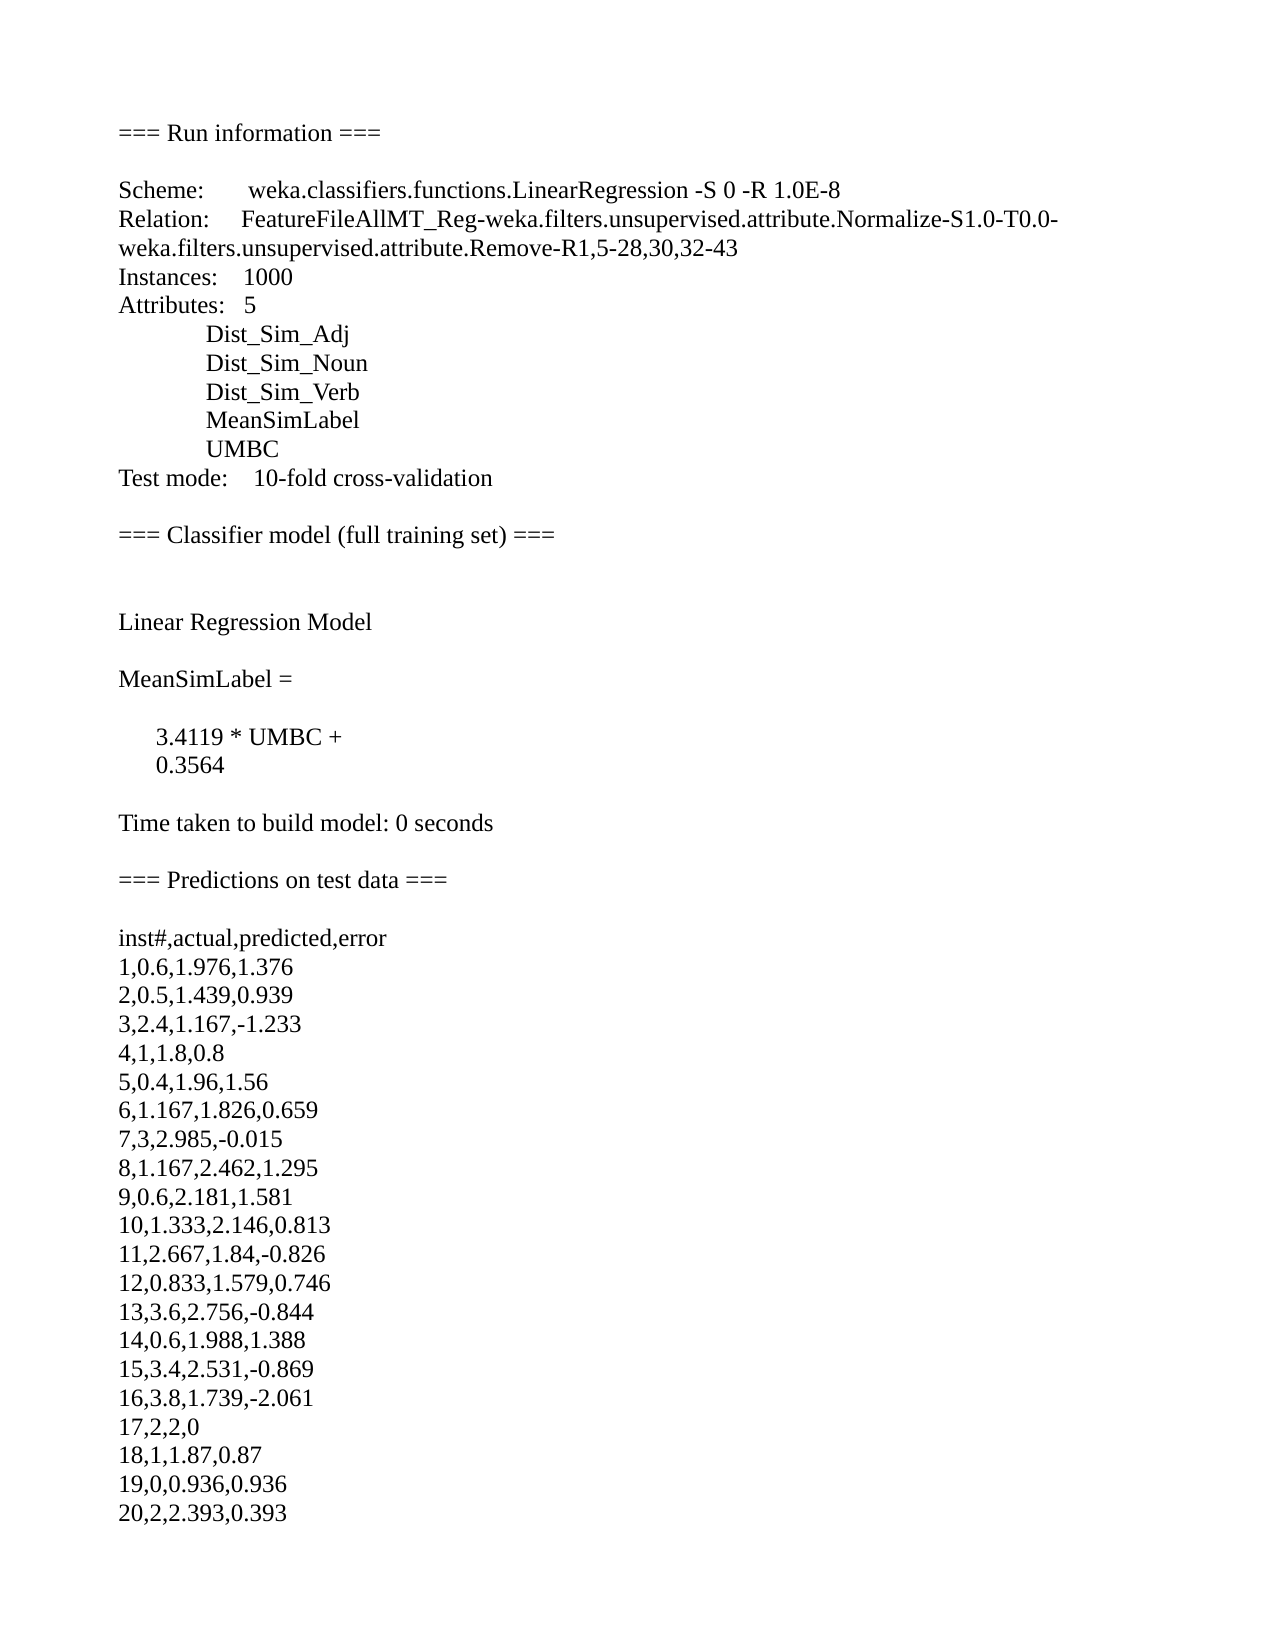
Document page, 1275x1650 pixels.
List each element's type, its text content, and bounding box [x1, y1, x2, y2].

text Dist_Sim_Adj [118, 319, 1157, 348]
text Scheme: weka.classifiers.functions.LinearRegression -S 0 -R 1.0E-8 [118, 176, 1157, 204]
text Dist_Sim_Noun [118, 348, 1157, 377]
text 19,0,0.936,0.936 [118, 1469, 1157, 1498]
text UMBC [118, 434, 1157, 463]
text 4,1,1.8,0.8 [118, 1038, 1157, 1067]
text inst#,actual,predicted,error [118, 923, 1157, 952]
text Relation: FeatureFileAllMT_Reg-weka.filters.unsupervised.attribute.Normalize-S1.0-T0.0-weka.filters.unsupervised.attribute.Remove-R1,5-28,30,32-43 [118, 204, 1157, 262]
text 13,3.6,2.756,-0.844 [118, 1297, 1157, 1326]
text 17,2,2,0 [118, 1412, 1157, 1441]
text 11,2.667,1.84,-0.826 [118, 1239, 1157, 1268]
text Dist_Sim_Verb [118, 377, 1157, 406]
text 2,0.5,1.439,0.939 [118, 981, 1157, 1009]
text Attributes: 5 [118, 291, 1157, 319]
text 20,2,2.393,0.393 [118, 1498, 1157, 1527]
text 0.3564 [118, 751, 1157, 779]
text === Run information === [118, 118, 1157, 147]
text Test mode: 10-fold cross-validation [118, 463, 1157, 492]
text === Classifier model (full training set) === [118, 521, 1157, 549]
text === Predictions on test data === [118, 866, 1157, 894]
text 8,1.167,2.462,1.295 [118, 1153, 1157, 1182]
text 10,1.333,2.146,0.813 [118, 1211, 1157, 1239]
text 7,3,2.985,-0.015 [118, 1124, 1157, 1153]
text 6,1.167,1.826,0.659 [118, 1096, 1157, 1124]
text 14,0.6,1.988,1.388 [118, 1326, 1157, 1354]
text 5,0.4,1.96,1.56 [118, 1067, 1157, 1096]
text Time taken to build model: 0 seconds [118, 808, 1157, 837]
text MeanSimLabel [118, 406, 1157, 434]
text Instances: 1000 [118, 262, 1157, 291]
text 1,0.6,1.976,1.376 [118, 952, 1157, 981]
text 3,2.4,1.167,-1.233 [118, 1009, 1157, 1038]
text 9,0.6,2.181,1.581 [118, 1182, 1157, 1211]
text Linear Regression Model [118, 607, 1157, 636]
text 15,3.4,2.531,-0.869 [118, 1354, 1157, 1383]
text 3.4119 * UMBC + [118, 722, 1157, 751]
text 18,1,1.87,0.87 [118, 1441, 1157, 1469]
text 16,3.8,1.739,-2.061 [118, 1383, 1157, 1412]
text MeanSimLabel = [118, 664, 1157, 693]
text 12,0.833,1.579,0.746 [118, 1268, 1157, 1297]
